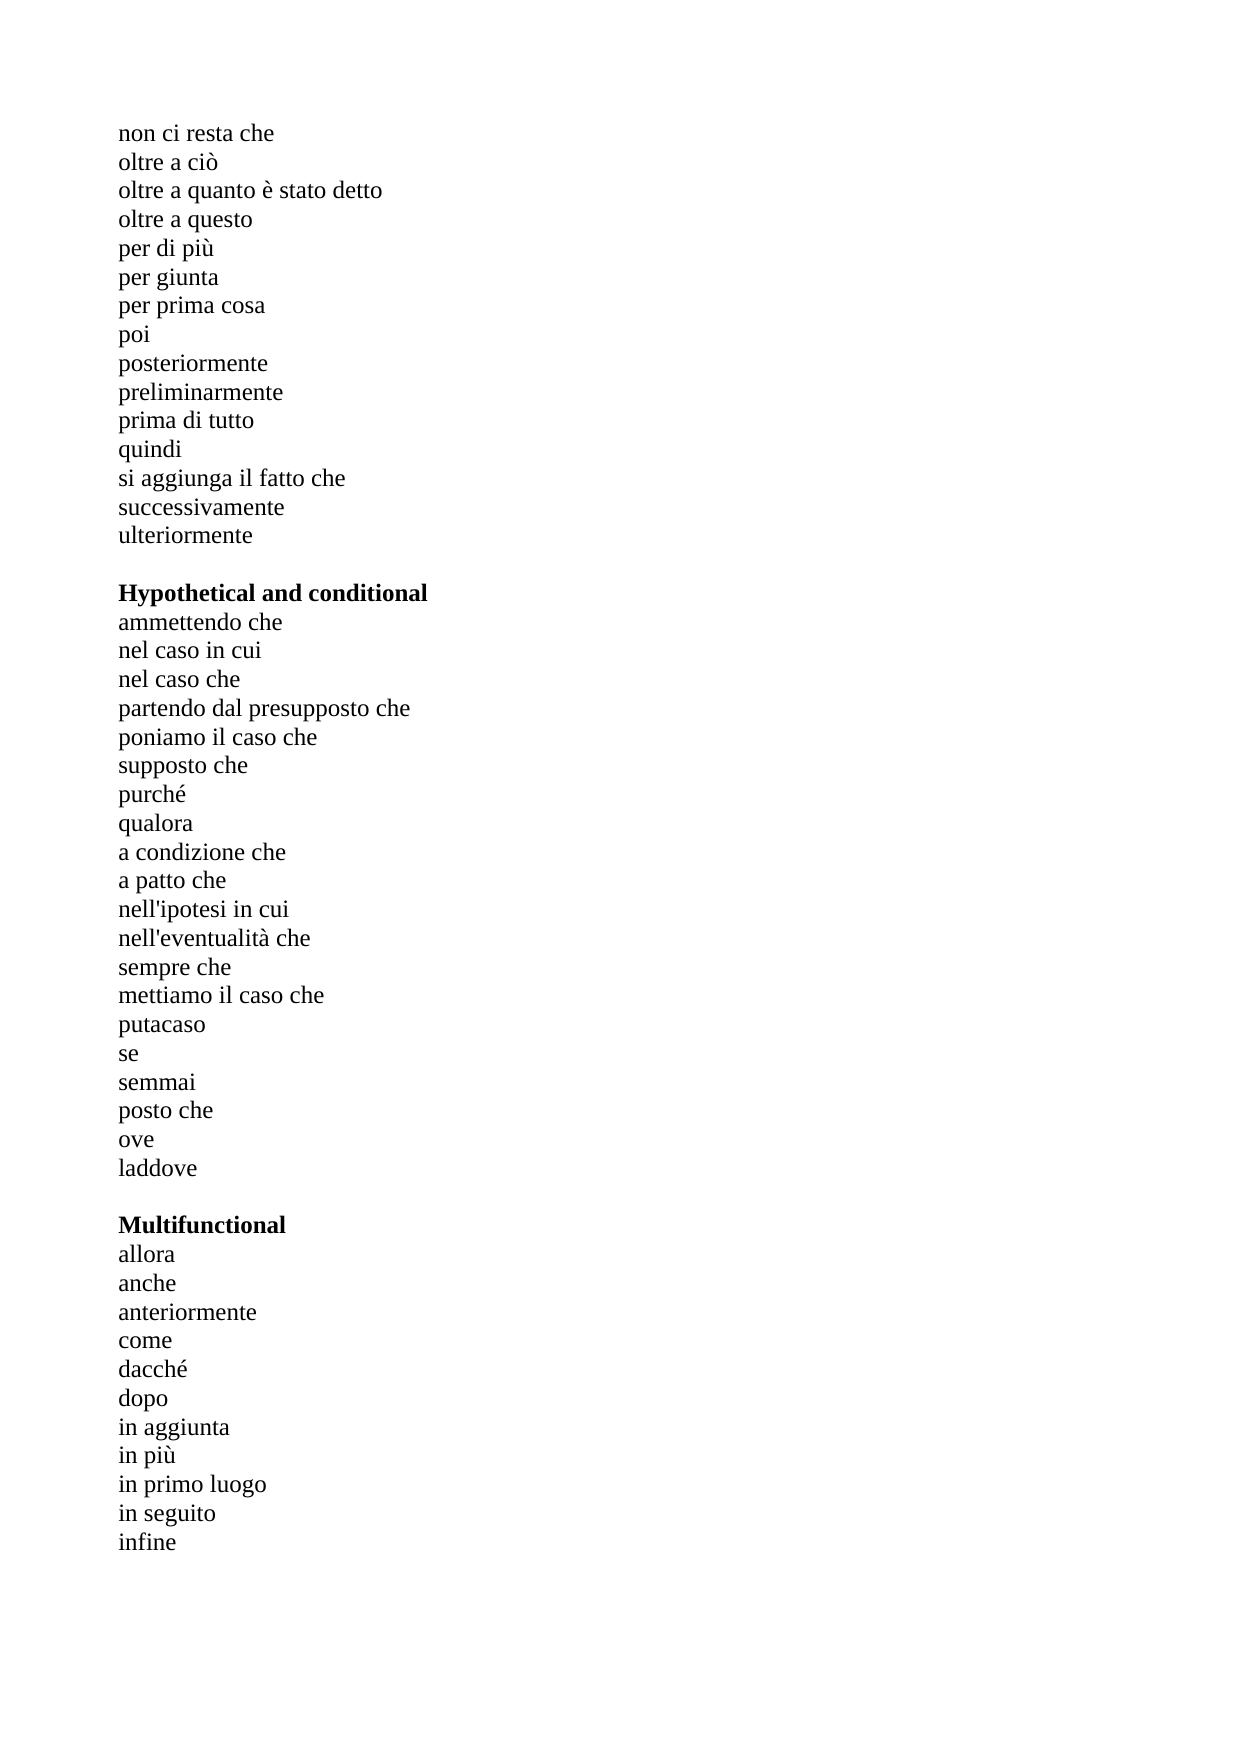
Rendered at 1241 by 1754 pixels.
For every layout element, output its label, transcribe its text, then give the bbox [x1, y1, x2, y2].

text ove [118, 1124, 1122, 1153]
text nel caso che [118, 664, 1122, 693]
text non ci resta che [118, 118, 1122, 147]
text a condizione che [118, 837, 1122, 866]
text anteriormente [118, 1297, 1122, 1326]
text nell'eventualità che [118, 923, 1122, 952]
text dopo [118, 1383, 1122, 1412]
text per giunta [118, 262, 1122, 291]
text posto che [118, 1096, 1122, 1124]
text allora [118, 1239, 1122, 1268]
text posteriormente [118, 348, 1122, 377]
text in primo luogo [118, 1469, 1122, 1498]
text semmai [118, 1067, 1122, 1096]
text infine [118, 1527, 1122, 1556]
text preliminarmente [118, 377, 1122, 406]
text supposto che [118, 751, 1122, 779]
text oltre a ciò [118, 147, 1122, 176]
text per di più [118, 233, 1122, 262]
text sempre che [118, 952, 1122, 981]
text successivamente [118, 492, 1122, 521]
text Hypothetical and conditional [118, 578, 1122, 607]
text poi [118, 319, 1122, 348]
text oltre a questo [118, 204, 1122, 233]
text oltre a quanto è stato detto [118, 176, 1122, 204]
text partendo dal presupposto che [118, 693, 1122, 722]
text dacché [118, 1354, 1122, 1383]
text quindi [118, 434, 1122, 463]
text a patto che [118, 866, 1122, 894]
text anche [118, 1268, 1122, 1297]
text Multifunctional [118, 1211, 1122, 1239]
text in seguito [118, 1498, 1122, 1527]
text ulteriormente [118, 521, 1122, 549]
text come [118, 1326, 1122, 1354]
text ammettendo che [118, 607, 1122, 636]
text nell'ipotesi in cui [118, 894, 1122, 923]
text si aggiunga il fatto che [118, 463, 1122, 492]
text qualora [118, 808, 1122, 837]
text poniamo il caso che [118, 722, 1122, 751]
text laddove [118, 1153, 1122, 1182]
text per prima cosa [118, 291, 1122, 319]
text purché [118, 779, 1122, 808]
text se [118, 1038, 1122, 1067]
text in aggiunta [118, 1412, 1122, 1441]
text prima di tutto [118, 406, 1122, 434]
text putacaso [118, 1009, 1122, 1038]
text in più [118, 1441, 1122, 1469]
text nel caso in cui [118, 636, 1122, 664]
text mettiamo il caso che [118, 981, 1122, 1009]
